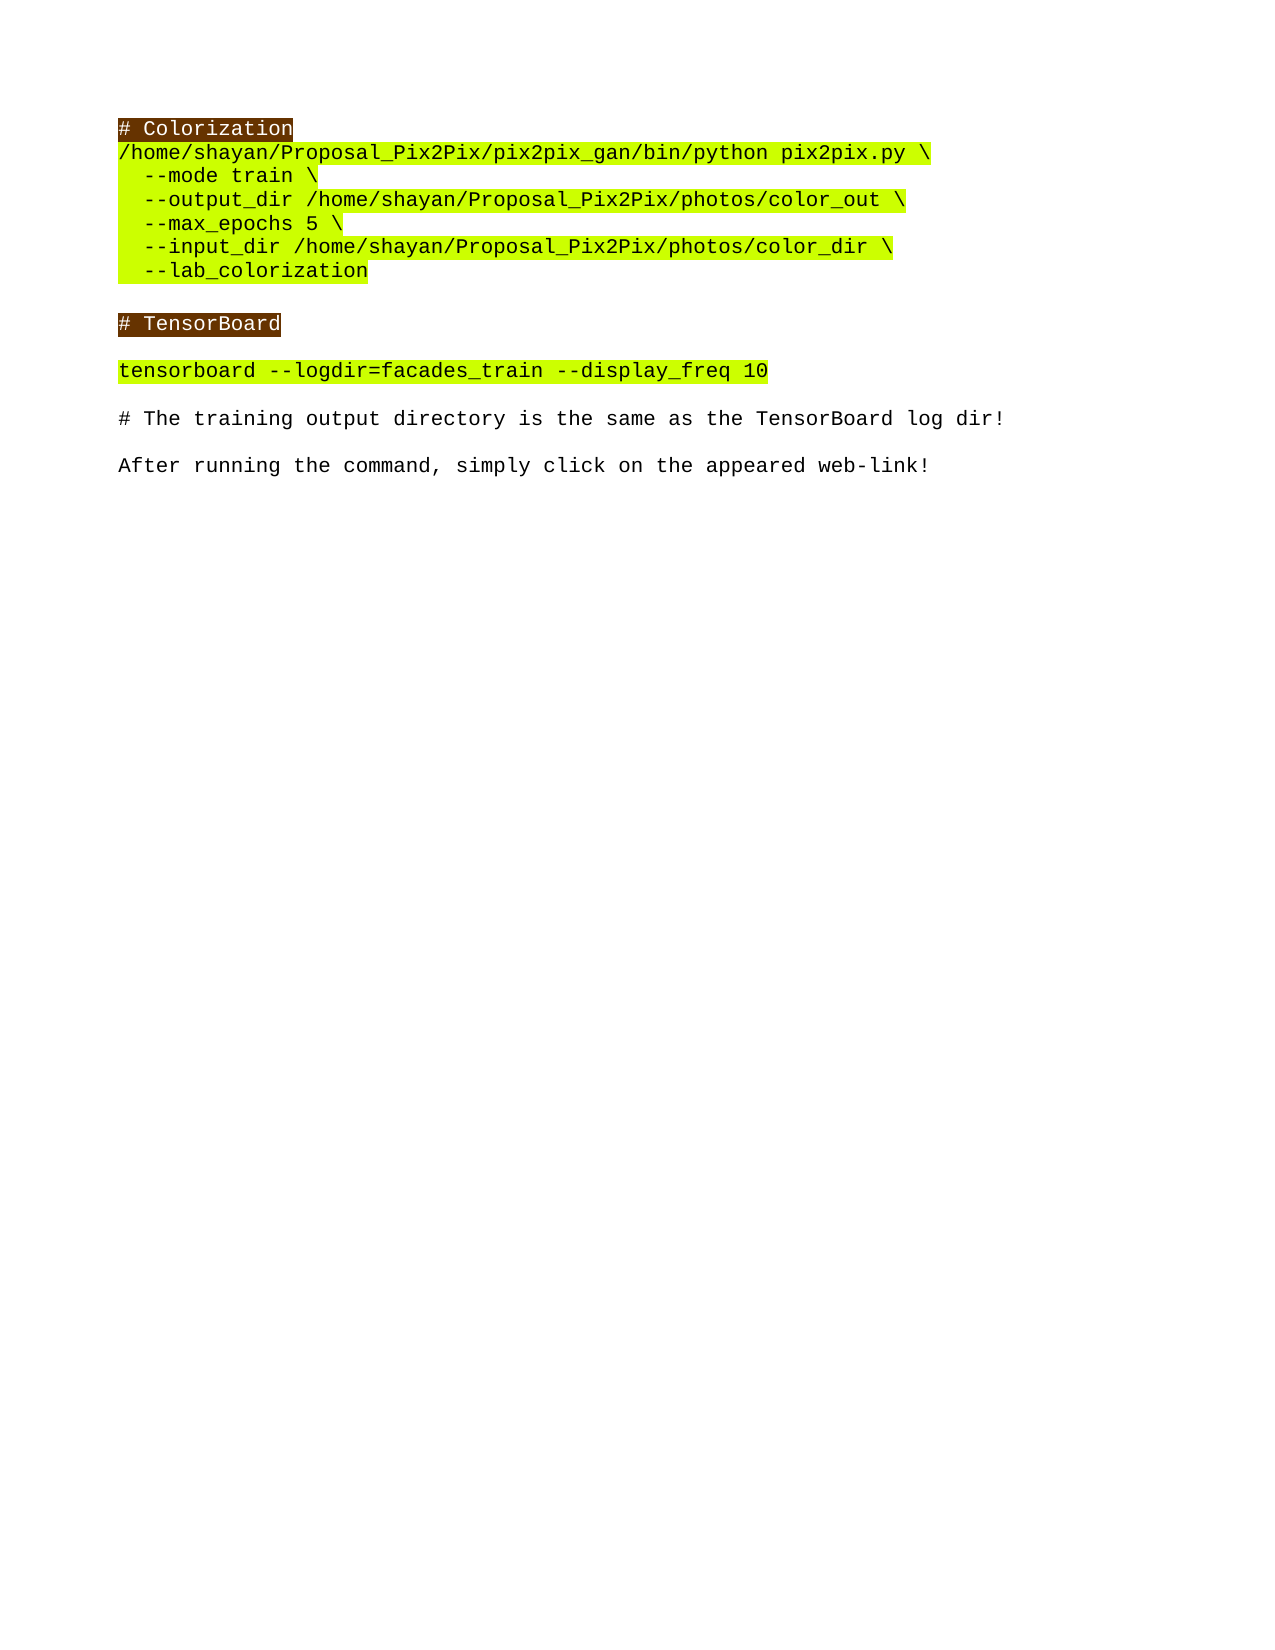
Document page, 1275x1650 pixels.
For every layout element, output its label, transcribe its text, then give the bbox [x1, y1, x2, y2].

text # Colorization [118, 118, 1157, 142]
text After running the command, simply click on the appeared web-link! [118, 455, 1157, 479]
text # The training output directory is the same as the TensorBoard log dir! [118, 408, 1157, 431]
text --max_epochs 5 \ [118, 213, 1157, 236]
text tensorboard --logdir=facades_train --display_freq 10 [118, 360, 1157, 408]
text --lab_colorization [118, 260, 1157, 284]
text --mode train \ [118, 165, 1157, 189]
text --input_dir /home/shayan/Proposal_Pix2Pix/photos/color_dir \ [118, 236, 1157, 260]
text /home/shayan/Proposal_Pix2Pix/pix2pix_gan/bin/python pix2pix.py \ [118, 142, 1157, 165]
text # TensorBoard [118, 313, 1157, 337]
text --output_dir /home/shayan/Proposal_Pix2Pix/photos/color_out \ [118, 189, 1157, 213]
